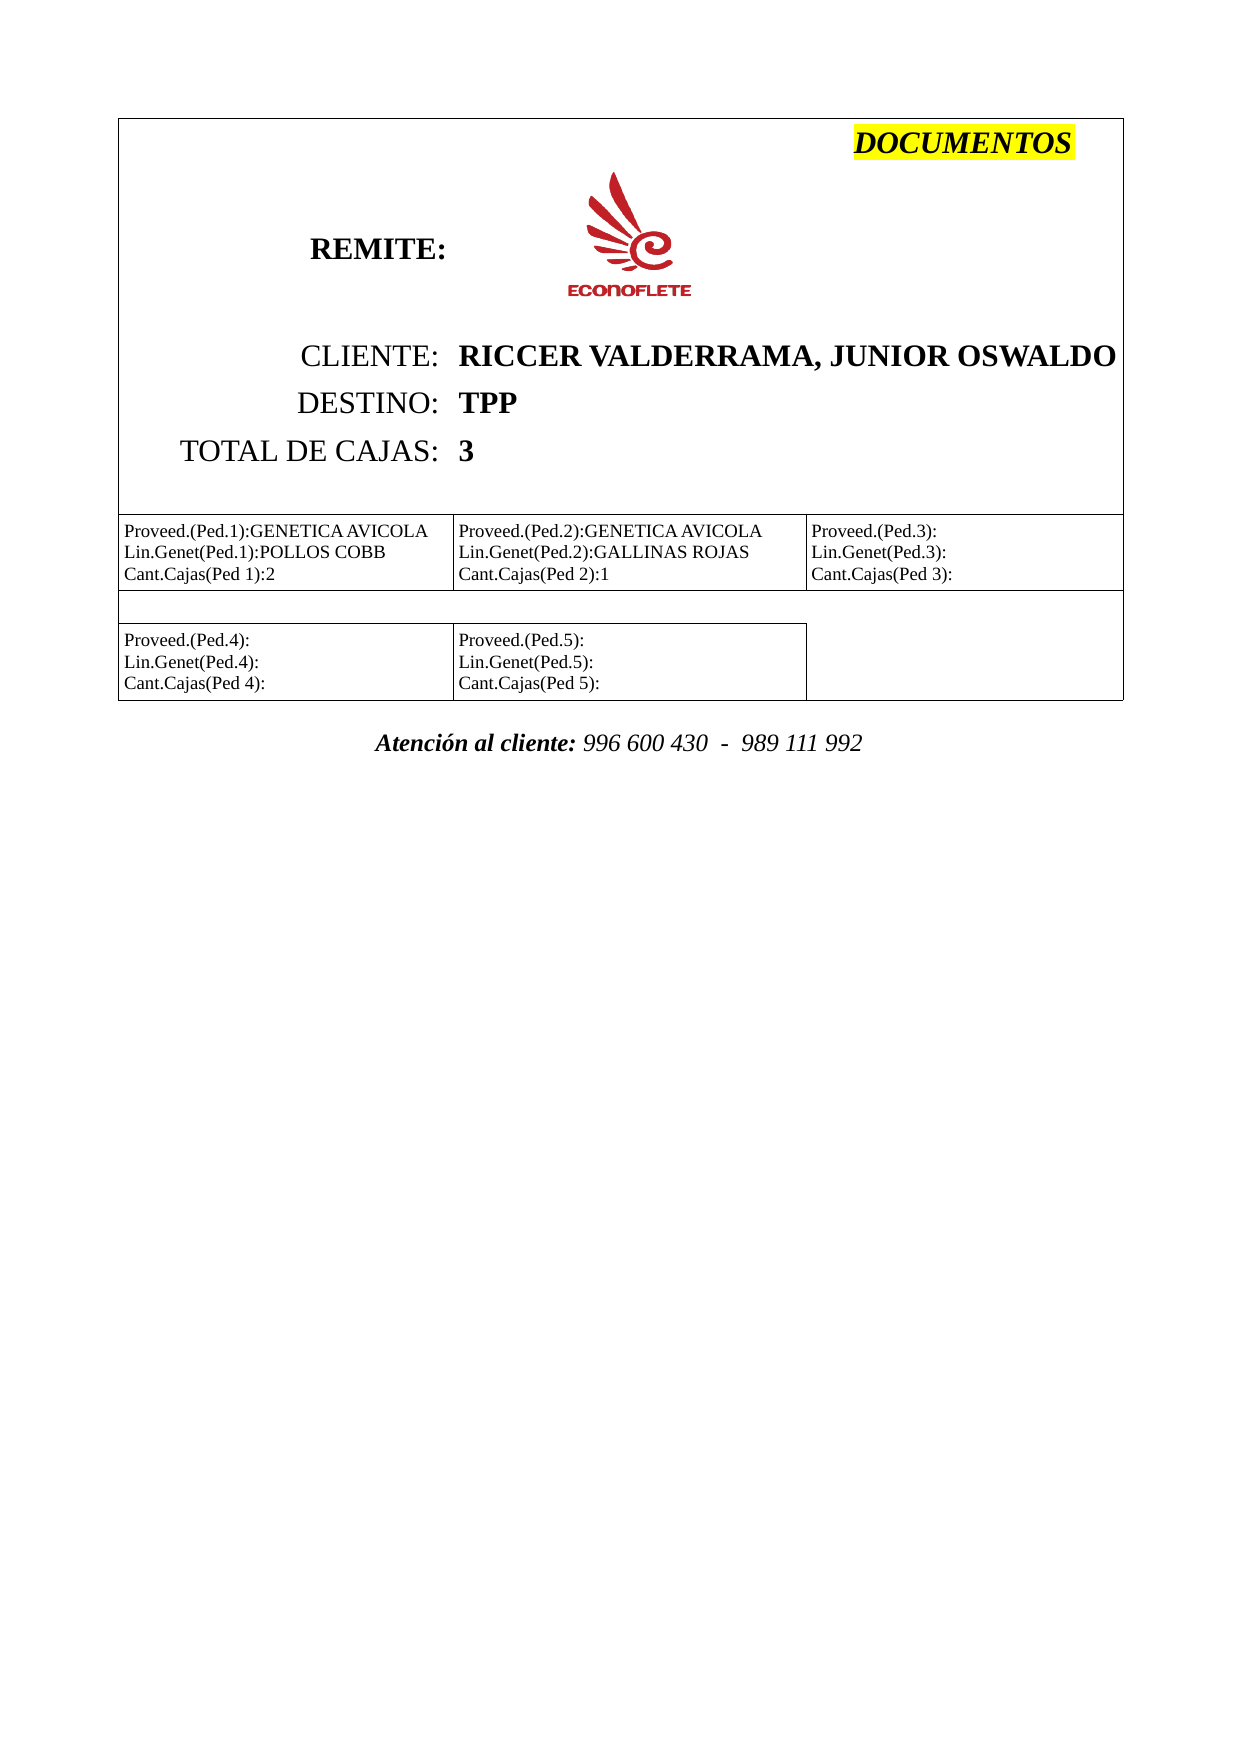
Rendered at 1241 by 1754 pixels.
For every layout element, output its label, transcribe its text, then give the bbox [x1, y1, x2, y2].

table_cell Proveed.(Ped.3): Lin.Genet(Ped.3): Cant.Cajas(Ped 3): [807, 515, 1123, 590]
table_header DOCUMENTOS [806, 119, 1123, 166]
table_cell Proveed.(Ped.5): Lin.Genet(Ped.5): Cant.Cajas(Ped 5): [454, 624, 806, 699]
table_cell [453, 166, 806, 332]
table_cell REMITE: [119, 166, 453, 332]
table_cell [453, 591, 806, 623]
table_cell [453, 474, 806, 514]
table_cell DESTINO: [119, 379, 453, 426]
table_cell [806, 379, 1123, 426]
table_cell Proveed.(Ped.2):GENETICA AVICOLA Lin.Genet(Ped.2):GALLINAS ROJAS Cant.Cajas(Ped 2):1 [454, 515, 806, 590]
table_cell CLIENTE: [119, 332, 453, 379]
table_cell [807, 623, 1123, 699]
text Atención al cliente: 996 600 430 - 989 111 992 [118, 728, 1122, 757]
table_header [453, 119, 806, 166]
table_header [119, 119, 453, 166]
table_cell TPP [453, 379, 806, 426]
table_cell [119, 474, 453, 514]
picture [552, 171, 707, 297]
table_cell 3 [453, 426, 1123, 474]
table_cell Proveed.(Ped.4): Lin.Genet(Ped.4): Cant.Cajas(Ped 4): [119, 624, 453, 699]
table_cell [806, 591, 1123, 623]
table_cell RICCER VALDERRAMA, JUNIOR OSWALDO [453, 332, 1123, 379]
table_cell TOTAL DE CAJAS: [119, 426, 453, 474]
table_cell Proveed.(Ped.1):GENETICA AVICOLA Lin.Genet(Ped.1):POLLOS COBB Cant.Cajas(Ped 1):2 [119, 515, 453, 590]
table_cell [119, 591, 453, 623]
table_cell [806, 474, 1123, 514]
table_cell [806, 166, 1123, 332]
